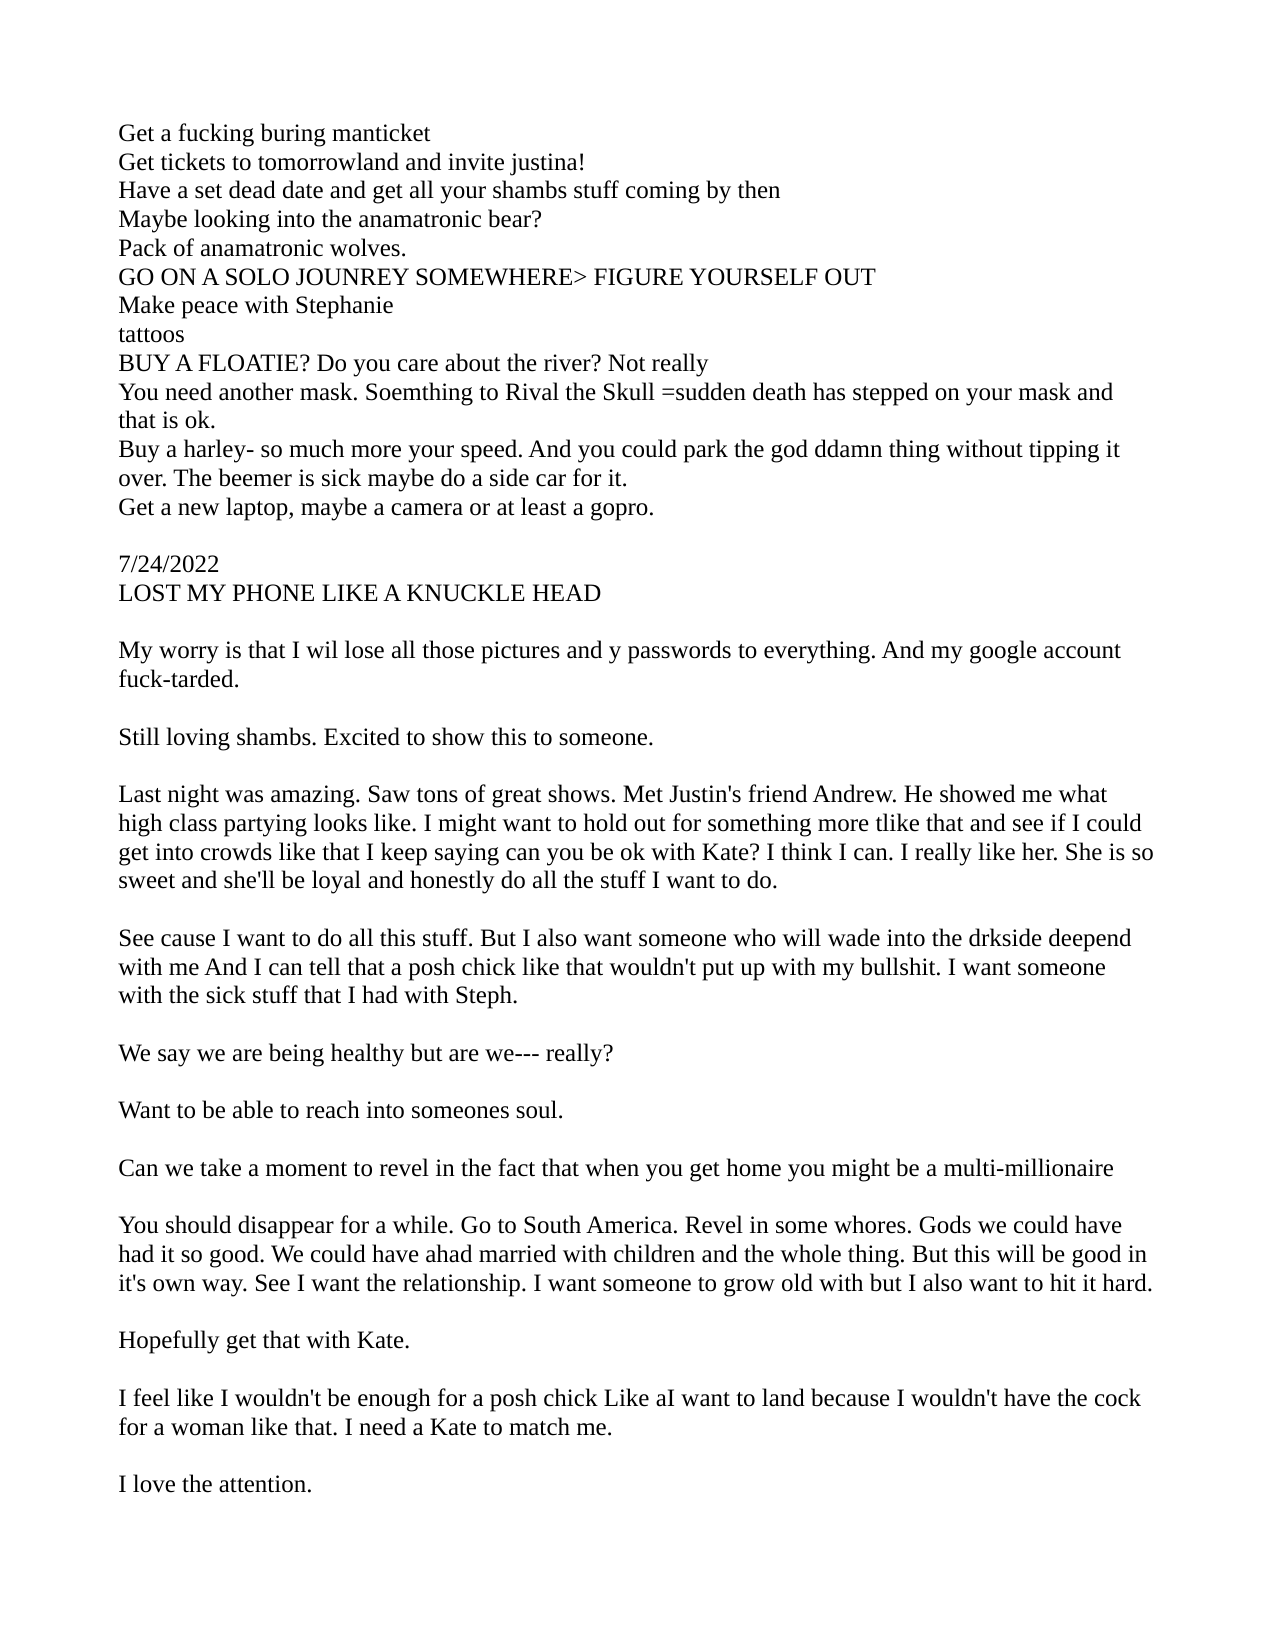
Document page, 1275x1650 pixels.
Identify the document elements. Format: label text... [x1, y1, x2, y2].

text Want to be able to reach into someones soul. [118, 1096, 1157, 1124]
text Buy a harley- so much more your speed. And you could park the god ddamn thing without tipping it over. The beemer is sick maybe do a side car for it. [118, 434, 1157, 492]
text I love the attention. [118, 1469, 1157, 1498]
text Hopefully get that with Kate. [118, 1326, 1157, 1354]
text Get a fucking buring manticket [118, 118, 1157, 147]
text You need another mask. Soemthing to Rival the Skull =sudden death has stepped on your mask and that is ok. [118, 377, 1157, 434]
text I feel like I wouldn't be enough for a posh chick Like aI want to land because I wouldn't have the cock for a woman like that. I need a Kate to match me. [118, 1383, 1157, 1441]
text tattoos [118, 319, 1157, 348]
text Get a new laptop, maybe a camera or at least a gopro. [118, 492, 1157, 521]
text Get tickets to tomorrowland and invite justina! [118, 147, 1157, 176]
text BUY A FLOATIE? Do you care about the river? Not really [118, 348, 1157, 377]
text Last night was amazing. Saw tons of great shows. Met Justin's friend Andrew. He showed me what high class partying looks like. I might want to hold out for something more tlike that and see if I could get into crowds like that I keep saying can you be ok with Kate? I think I can. I really like her. She is so sweet and she'll be loyal and honestly do all the stuff I want to do. See cause I want to do all this stuff. But I also want someone who will wade into the drkside deepend with me And I can tell that a posh chick like that wouldn't put up with my bullshit. I want someone with the sick stuff that I had with Steph. [118, 779, 1157, 1009]
text Can we take a moment to revel in the fact that when you get home you might be a multi-millionaire [118, 1153, 1157, 1182]
text GO ON A SOLO JOUNREY SOMEWHERE> FIGURE YOURSELF OUT [118, 262, 1157, 291]
text You should disappear for a while. Go to South America. Revel in some whores. Gods we could have had it so good. We could have ahad married with children and the whole thing. But this will be good in it's own way. See I want the relationship. I want someone to grow old with but I also want to hit it hard. [118, 1211, 1157, 1297]
text 7/24/2022 [118, 549, 1157, 578]
text We say we are being healthy but are we--- really? [118, 1038, 1157, 1067]
text LOST MY PHONE LIKE A KNUCKLE HEAD [118, 578, 1157, 607]
text Still loving shambs. Excited to show this to someone. [118, 722, 1157, 751]
text Maybe looking into the anamatronic bear? [118, 204, 1157, 233]
text My worry is that I wil lose all those pictures and y passwords to everything. And my google account fuck-tarded. [118, 636, 1157, 693]
text Make peace with Stephanie [118, 291, 1157, 319]
text Have a set dead date and get all your shambs stuff coming by then [118, 176, 1157, 204]
text Pack of anamatronic wolves. [118, 233, 1157, 262]
